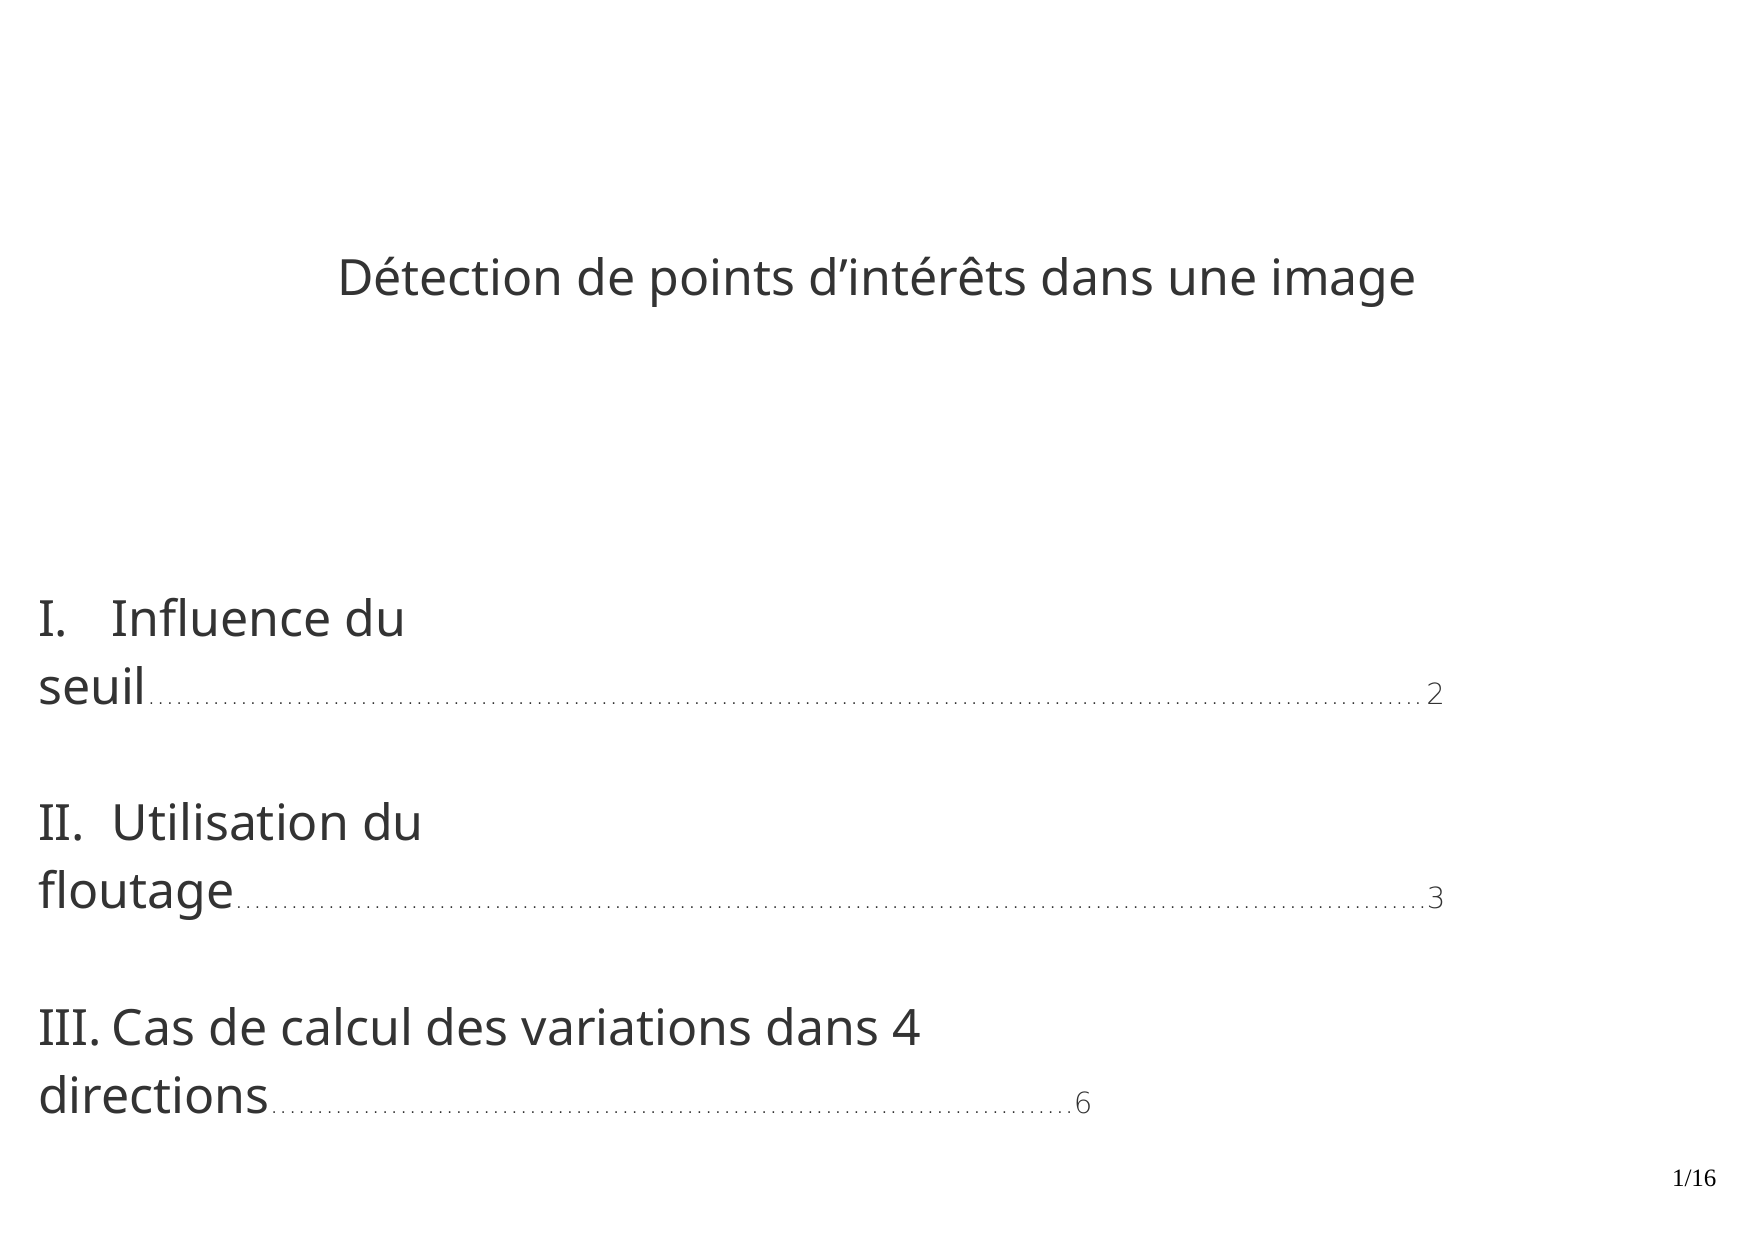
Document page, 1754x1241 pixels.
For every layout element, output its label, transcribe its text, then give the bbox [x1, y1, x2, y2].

text I. Influence du seuil..........................................................................................................................................2 [38, 583, 1716, 719]
text Détection de points d’intérêts dans une image [38, 242, 1716, 310]
text II. Utilisation du floutage.................................................................................................................................3 [38, 787, 1716, 923]
text III. Cas de calcul des variations dans 4 directions.......................................................................................6 [38, 992, 1716, 1128]
